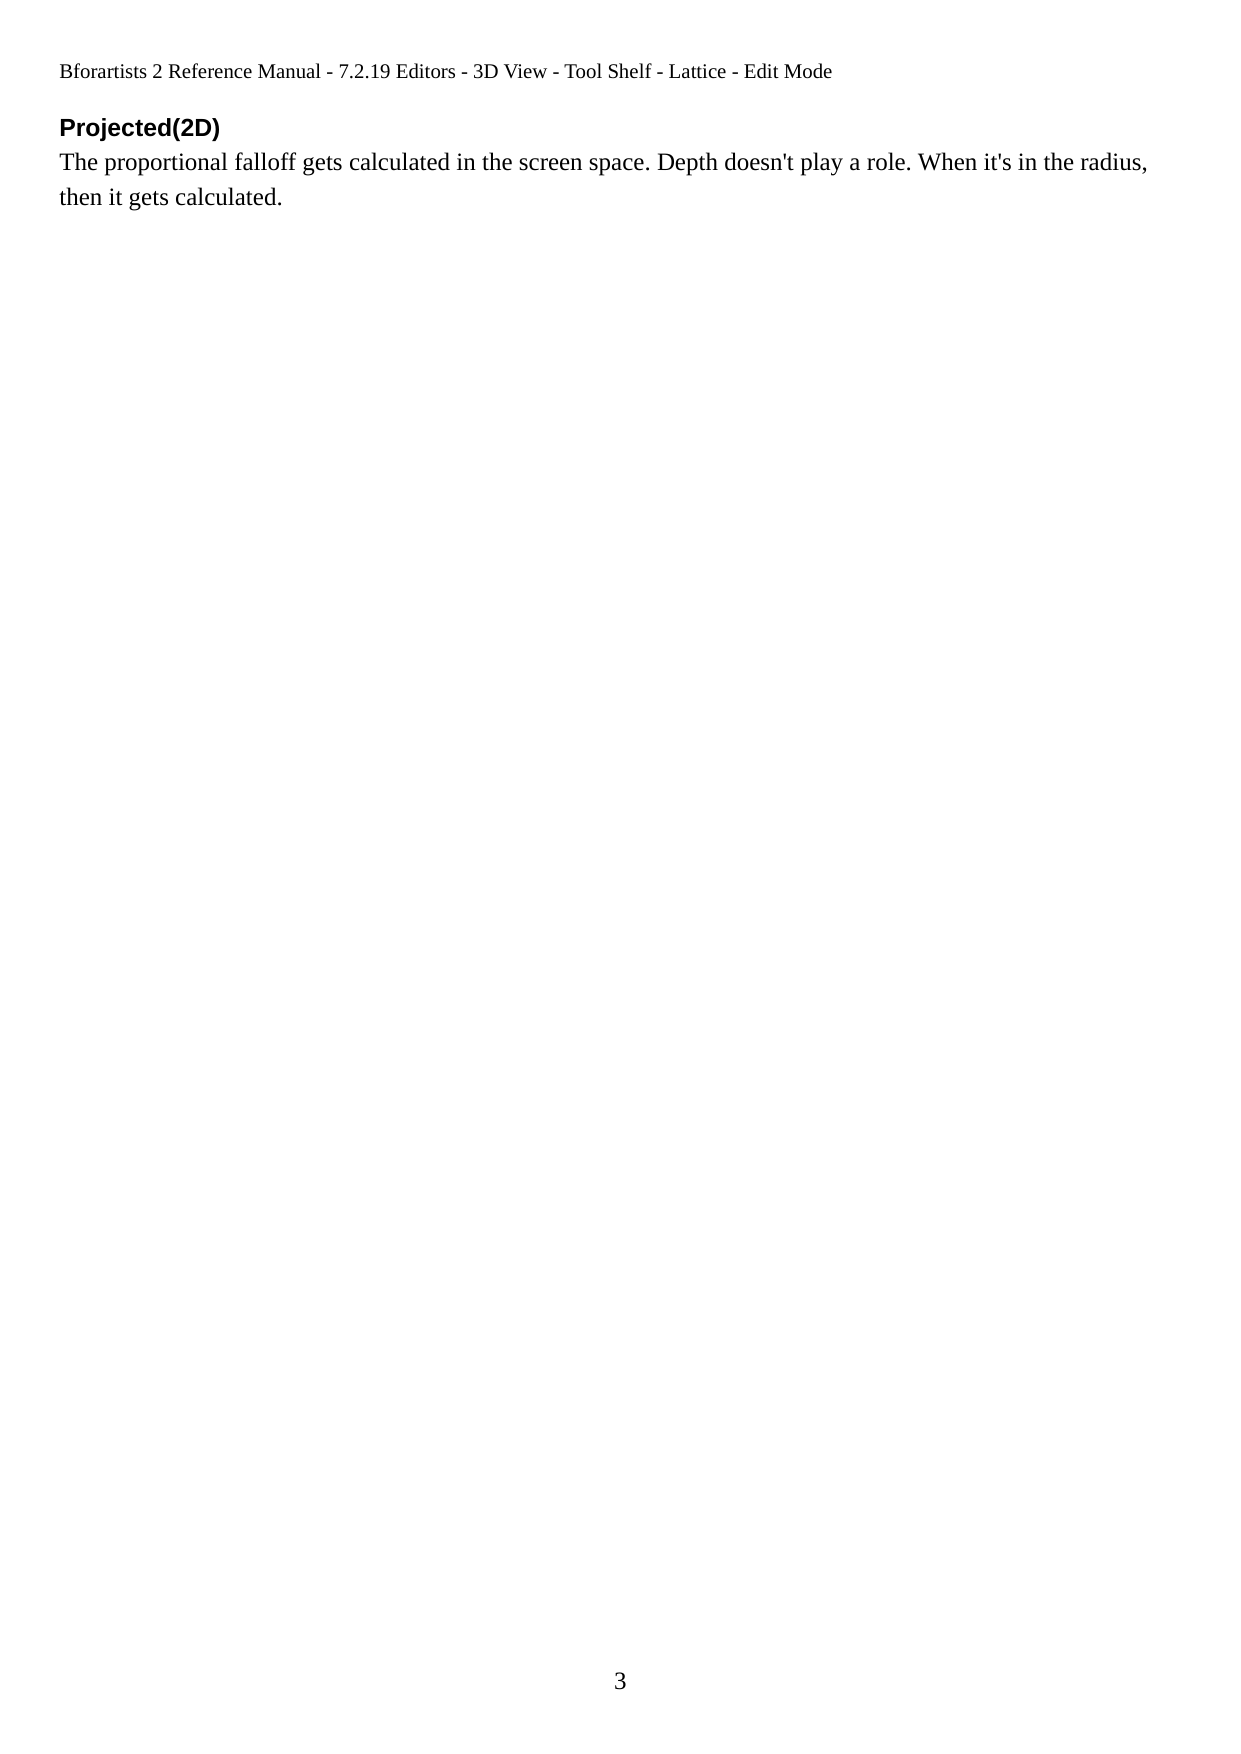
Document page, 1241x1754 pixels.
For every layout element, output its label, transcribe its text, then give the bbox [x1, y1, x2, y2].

text The proportional falloff gets calculated in the screen space. Depth doesn't play a role. When it's in the radius, then it gets calculated. [59, 147, 1181, 211]
subtitle Projected(2D) [59, 113, 1181, 141]
